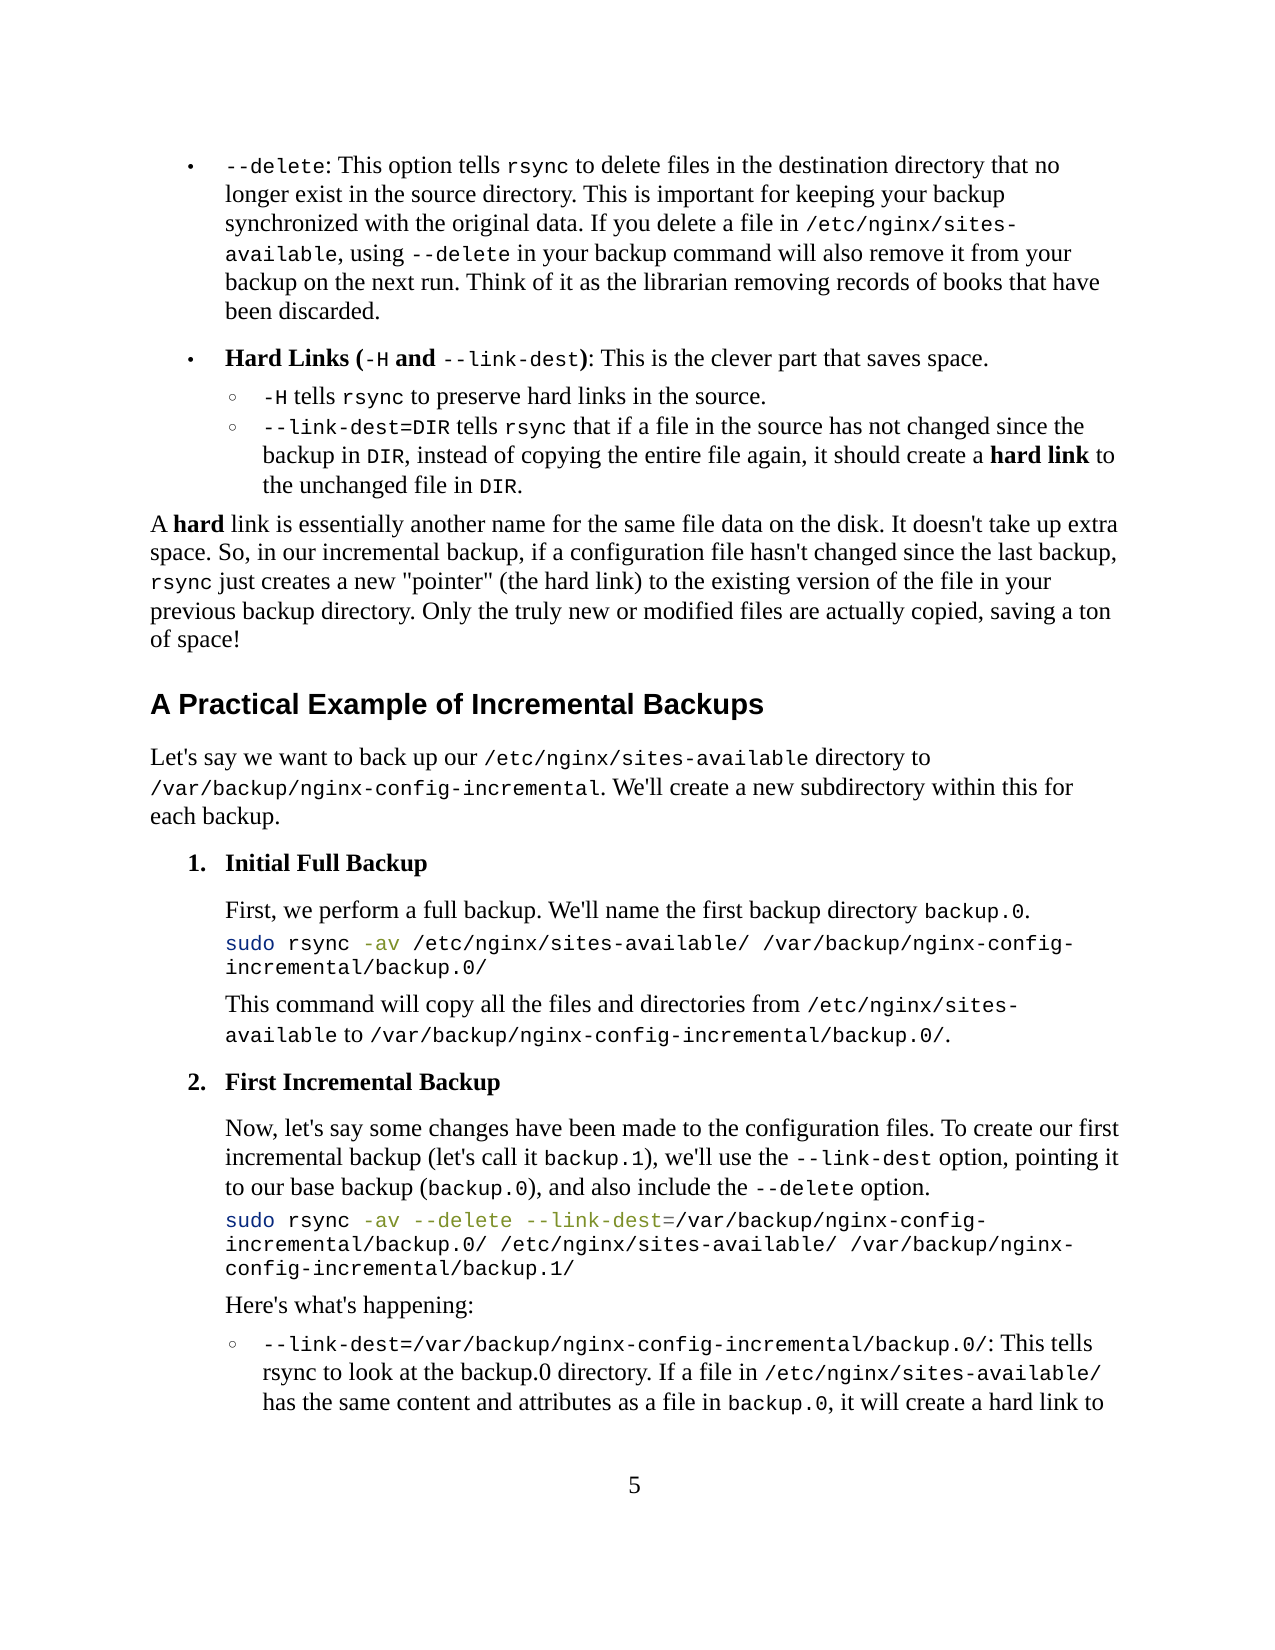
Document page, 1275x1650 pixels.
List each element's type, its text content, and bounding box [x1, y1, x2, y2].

list --link-dest=DIR tells rsync that if a file in the source has not changed since the backup in DIR, instead of copying the entire file again, it should create a hard link to the unchanged file in DIR. [225, 411, 1125, 500]
text A hard link is essentially another name for the same file data on the disk. It doesn't take up extra space. So, in our incremental backup, if a configuration file hasn't changed since the last backup, rsync just creates a new "pointer" (the hard link) to the existing version of the file in your previous backup directory. Only the truly new or modified files are actually copied, saving a ton of space! [150, 509, 1125, 653]
list First Incremental Backup [187, 1067, 1125, 1095]
list Now, let's say some changes have been made to the configuration files. To create our first incremental backup (let's call it backup.1), we'll use the --link-dest option, pointing it to our base backup (backup.0), and also include the --delete option. [187, 1113, 1125, 1201]
list This command will copy all the files and directories from /etc/nginx/sites-available to /var/backup/nginx-config-incremental/backup.0/. [187, 989, 1125, 1049]
subtitle A Practical Example of Incremental Backups [150, 687, 1125, 721]
list sudo rsync -av /etc/nginx/sites-available/ /var/backup/nginx-config-incremental/backup.0/ [187, 933, 1125, 981]
list Here's what's happening: [187, 1290, 1125, 1319]
list Initial Full Backup [187, 848, 1125, 877]
list -H tells rsync to preserve hard links in the source. [225, 381, 1125, 411]
list --link-dest=/var/backup/nginx-config-incremental/backup.0/: This tells rsync to look at the backup.0 directory. If a file in /etc/nginx/sites-available/ has the same content and attributes as a file in backup.0, it will create a hard link to [225, 1328, 1125, 1417]
list Hard Links (-H and --link-dest): This is the clever part that saves space. [187, 343, 1125, 372]
list --delete: This option tells rsync to delete files in the destination directory that no longer exist in the source directory. This is important for keeping your backup synchronized with the original data. If you delete a file in /etc/nginx/sites-available, using --delete in your backup command will also remove it from your backup on the next run. Think of it as the librarian removing records of books that have been discarded. [187, 150, 1125, 325]
list sudo rsync -av --delete --link-dest=/var/backup/nginx-config-incremental/backup.0/ /etc/nginx/sites-available/ /var/backup/nginx-config-incremental/backup.1/ [187, 1210, 1125, 1281]
list First, we perform a full backup. We'll name the first backup directory backup.0. [187, 895, 1125, 924]
text Let's say we want to back up our /etc/nginx/sites-available directory to /var/backup/nginx-config-incremental. We'll create a new subdirectory within this for each backup. [150, 742, 1125, 830]
